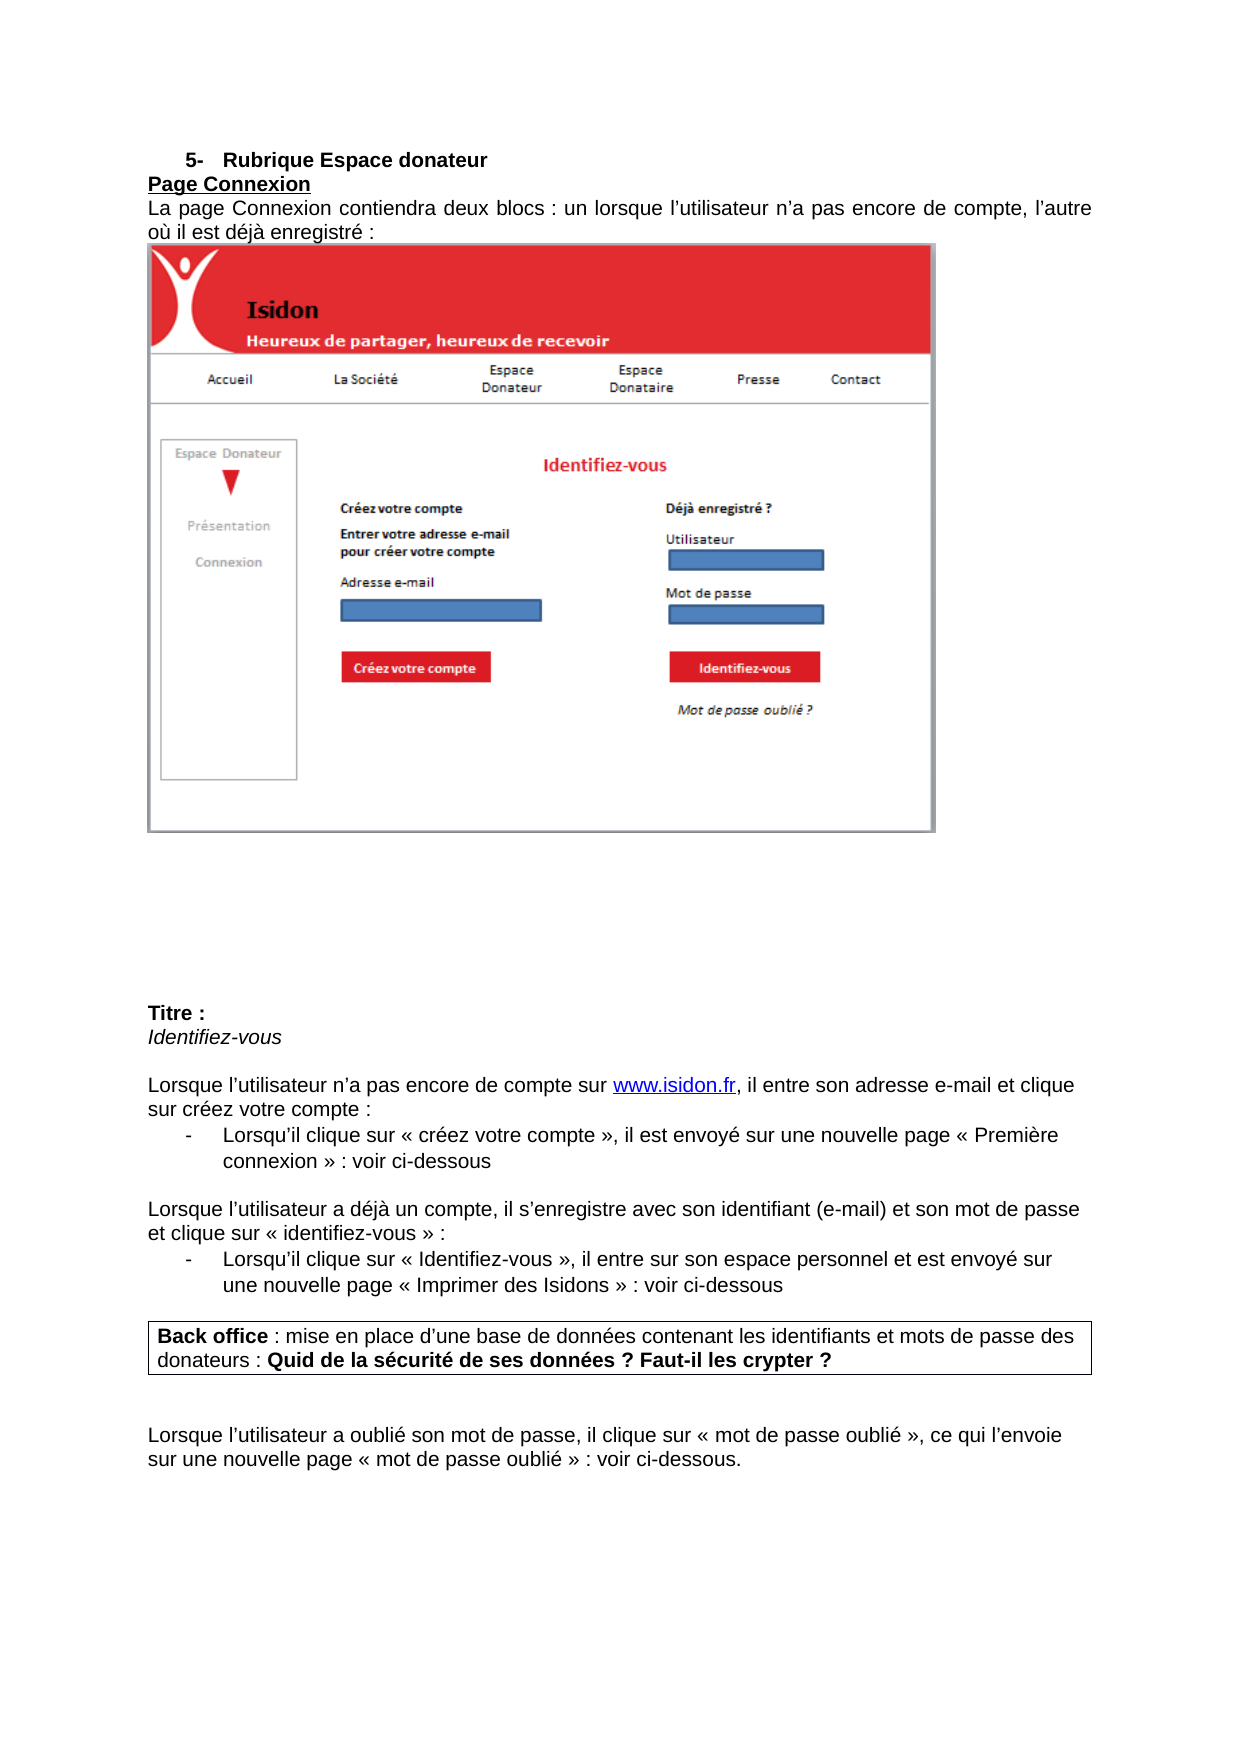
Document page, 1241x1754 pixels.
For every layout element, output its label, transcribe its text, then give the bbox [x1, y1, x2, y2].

list Rubrique Espace donateur [185, 148, 1092, 172]
text Lorsque l’utilisateur a déjà un compte, il s’enregistre avec son identifiant (e-mail) et son mot de passe et clique sur « identifiez-vous » : [148, 1197, 1092, 1244]
text La page Connexion contiendra deux blocs : un lorsque l’utilisateur n’a pas encore de compte, l’autre où il est déjà enregistré : [148, 196, 1092, 243]
list Lorsqu’il clique sur « Identifiez-vous », il entre sur son espace personnel et est envoyé sur une nouvelle page « Imprimer des Isidons » : voir ci-dessous [185, 1244, 1092, 1297]
text Lorsque l’utilisateur n’a pas encore de compte sur www.isidon.fr, il entre son adresse e-mail et clique sur créez votre compte : [148, 1072, 1092, 1120]
list Lorsqu’il clique sur « créez votre compte », il est envoyé sur une nouvelle page « Première connexion » : voir ci-dessous [185, 1120, 1092, 1173]
text Back office : mise en place d’une base de données contenant les identifiants et mots de passe des donateurs : Quid de la sécurité de ses données ? Faut-il les crypter ? [149, 1322, 1091, 1374]
text Lorsque l’utilisateur a oublié son mot de passe, il clique sur « mot de passe oublié », ce qui l’envoie sur une nouvelle page « mot de passe oublié » : voir ci-dessous. [148, 1423, 1092, 1471]
text Page Connexion [148, 172, 1092, 196]
text Identifiez-vous [148, 1024, 1092, 1048]
text Titre : [148, 1001, 1092, 1024]
picture [147, 243, 936, 833]
